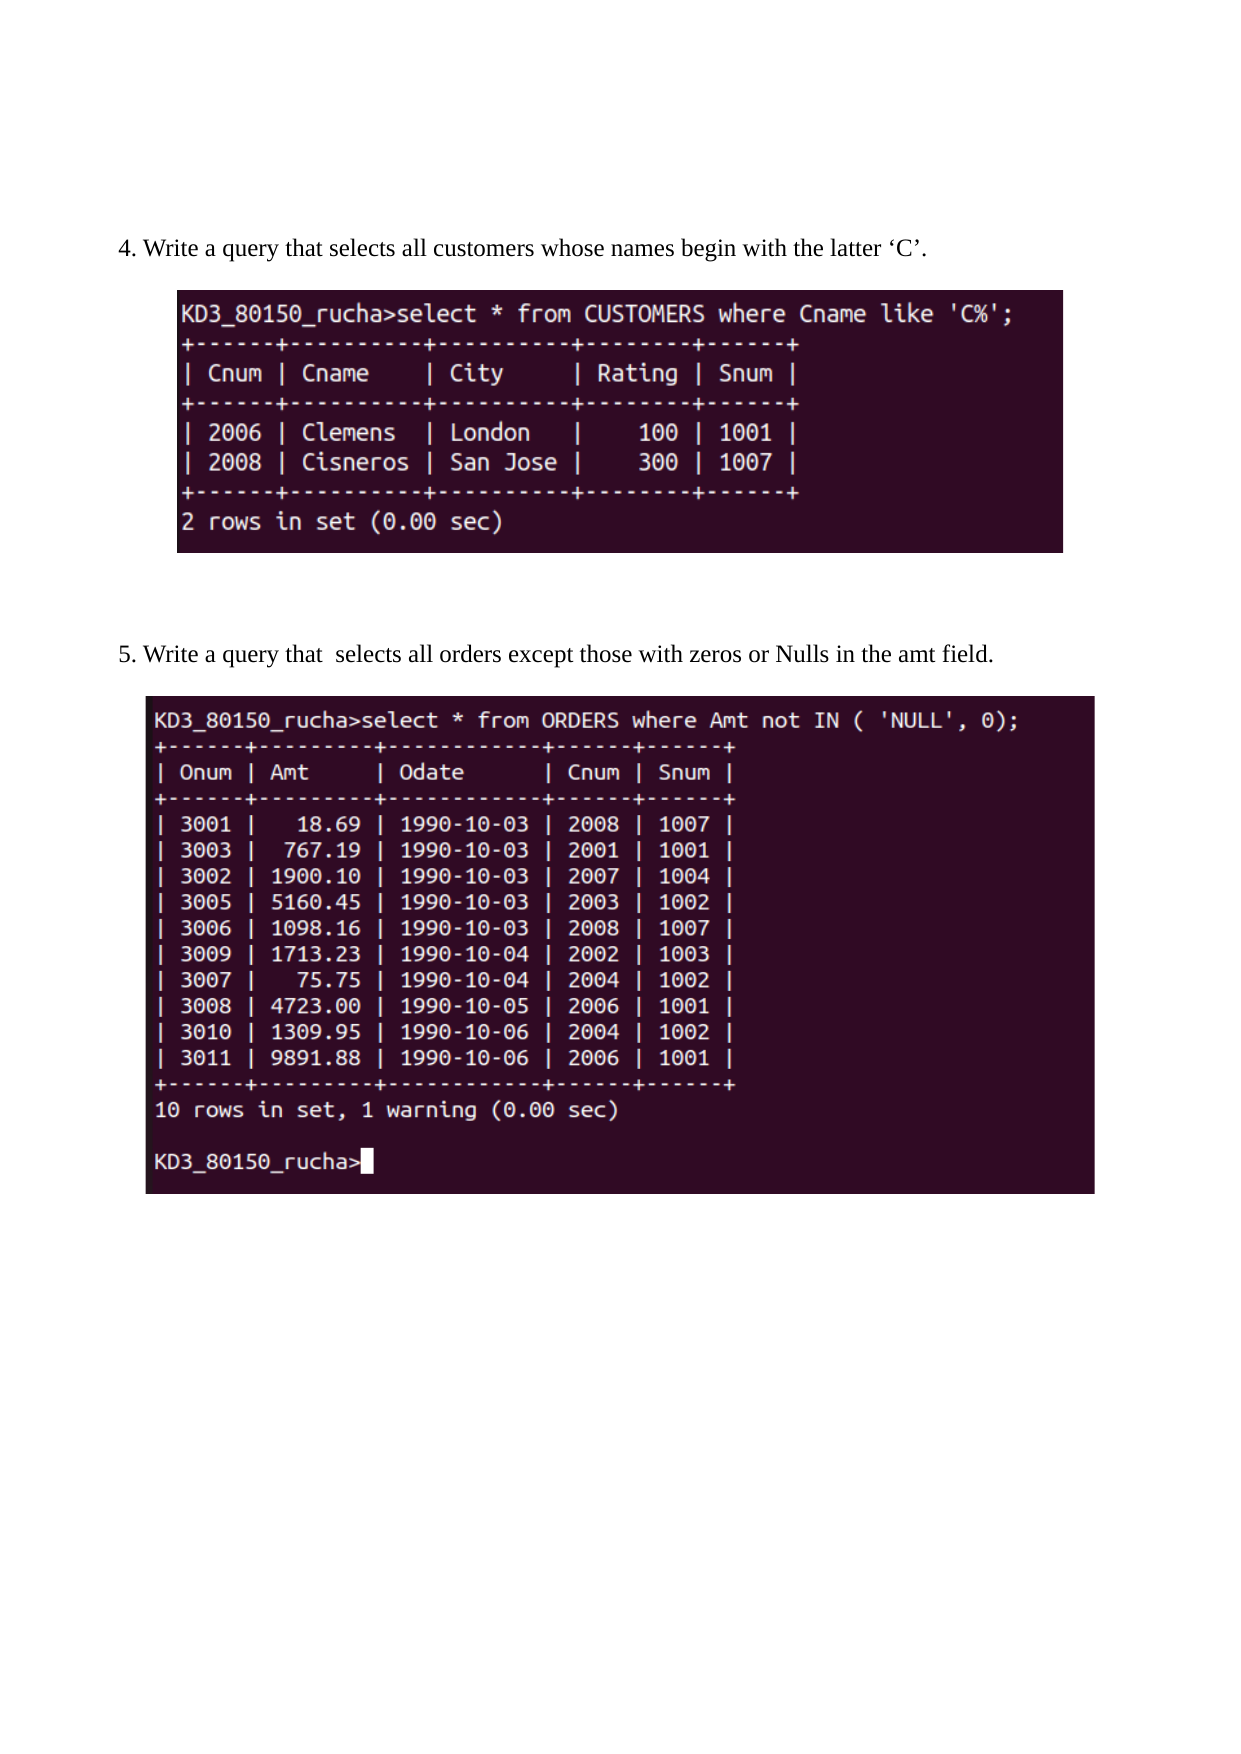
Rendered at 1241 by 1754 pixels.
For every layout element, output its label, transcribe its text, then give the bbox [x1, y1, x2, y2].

picture [177, 290, 1064, 553]
text 4. Write a query that selects all customers whose names begin with the latter ‘C’. [118, 233, 1122, 262]
text 5. Write a query that selects all orders except those with zeros or Nulls in the amt field. [118, 639, 1122, 667]
picture [145, 696, 1095, 1194]
